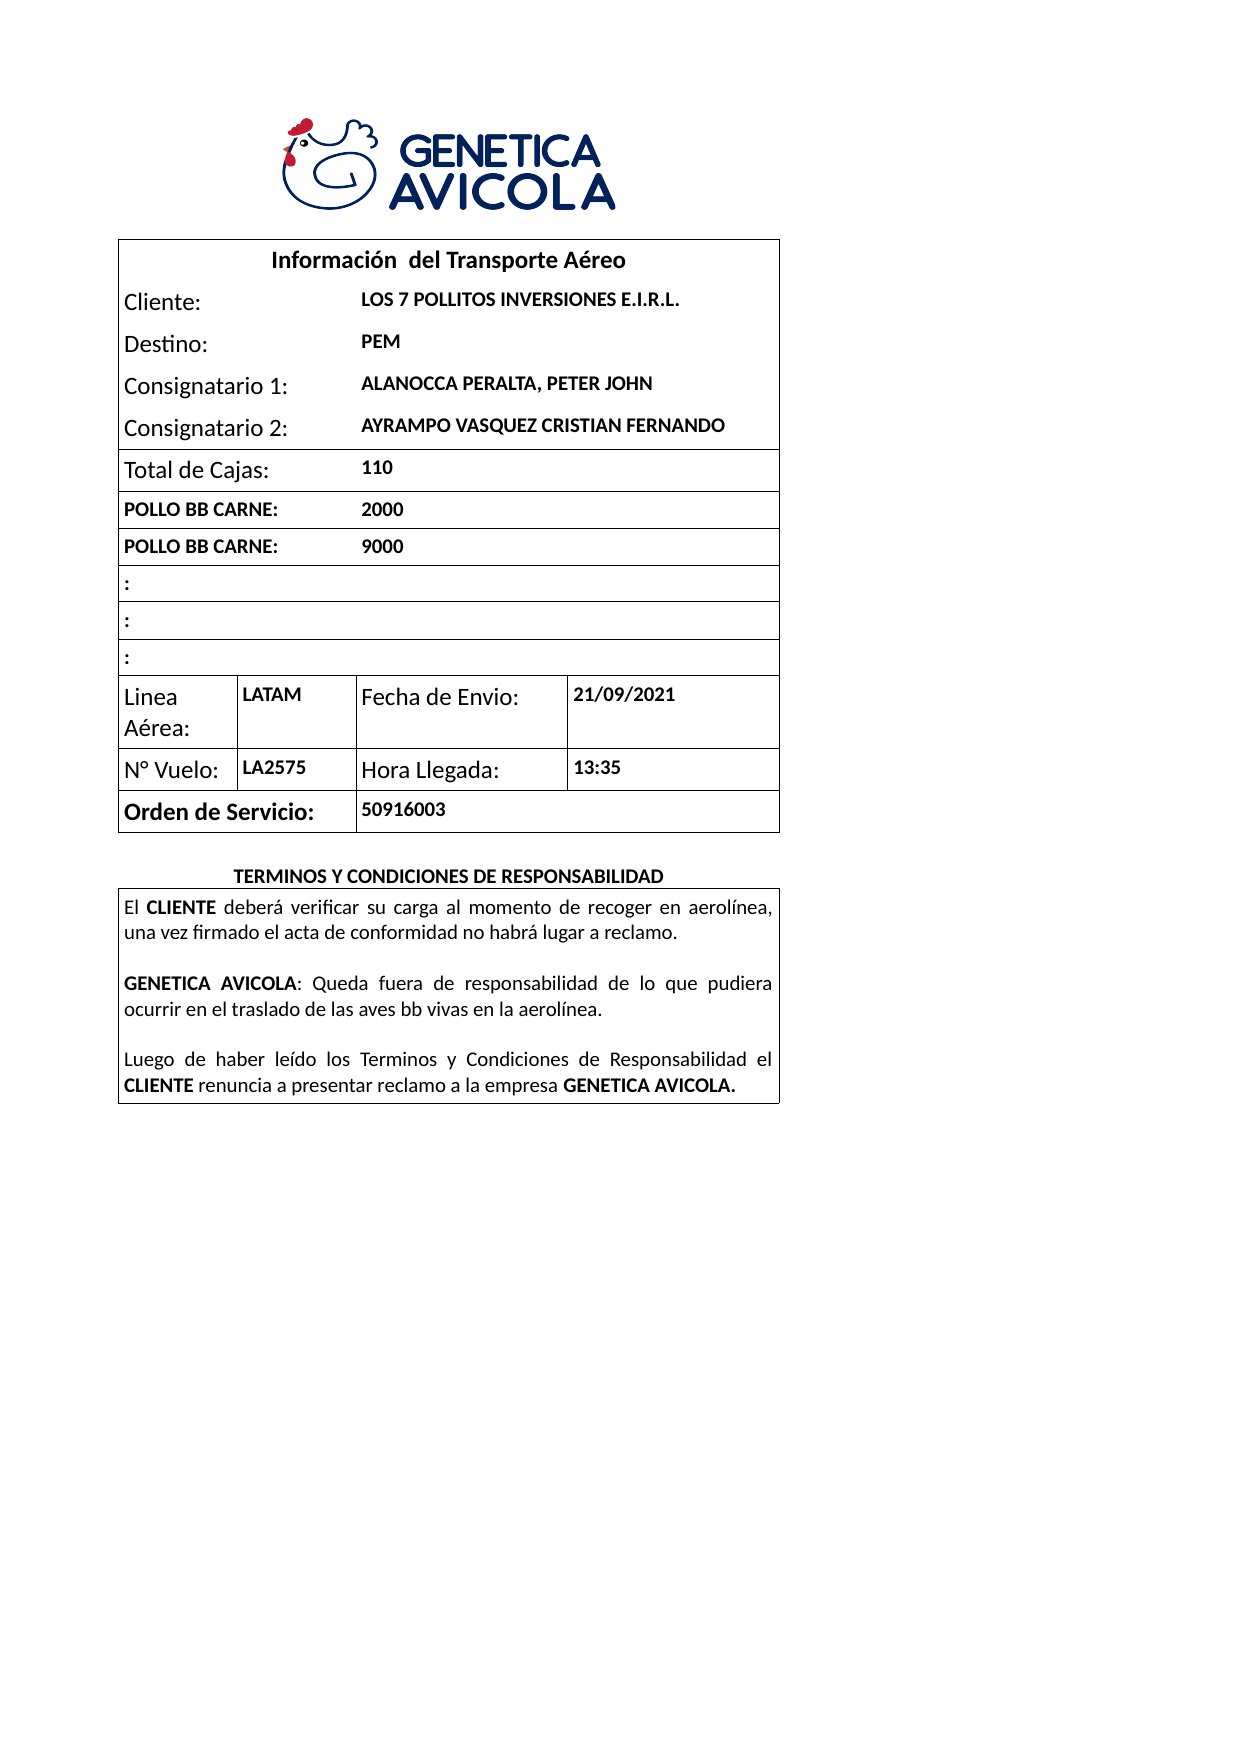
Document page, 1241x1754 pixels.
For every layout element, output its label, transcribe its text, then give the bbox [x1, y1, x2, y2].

picture [282, 118, 616, 210]
table_cell [356, 566, 779, 601]
table_cell 50916003 [357, 791, 779, 832]
table_cell [356, 602, 779, 638]
table_cell [356, 640, 779, 675]
table_cell : [119, 602, 356, 638]
table_cell El CLIENTE deberá verificar su carga al momento de recoger en aerolínea, una vez firmado el acta de conformidad no habrá lugar a reclamo. GENETICA AVICOLA: Queda fuera de responsabilidad de lo que pudiera ocurrir en el traslado de las aves bb vivas en la aerolínea. Luego de haber leído los Terminos y Condiciones de Responsabilidad el CLIENTE renuncia a presentar reclamo a la empresa GENETICA AVICOLA. [119, 889, 779, 1103]
table_cell POLLO BB CARNE: [119, 492, 356, 527]
table_cell : [119, 640, 356, 675]
table_cell 21/09/2021 [568, 676, 779, 748]
table_cell N° Vuelo: [119, 749, 237, 790]
table_cell Consignatario 2: [119, 406, 356, 448]
table_cell 9000 [356, 529, 779, 564]
table_cell 110 [356, 450, 779, 491]
table_cell 13:35 [568, 749, 779, 790]
table_cell TERMINOS Y CONDICIONES DE RESPONSABILIDAD [118, 833, 779, 888]
table_cell LOS 7 POLLITOS INVERSIONES E.I.R.L. [356, 281, 779, 322]
table_cell Consignatario 1: [119, 365, 356, 406]
table_cell Cliente: [119, 281, 356, 322]
table_cell : [119, 566, 356, 601]
table_cell AYRAMPO VASQUEZ CRISTIAN FERNANDO [356, 406, 779, 448]
table_header Información del Transporte Aéreo [119, 240, 779, 281]
table_cell Destino: [119, 323, 356, 364]
table_cell Total de Cajas: [119, 450, 356, 491]
table_cell Linea Aérea: [119, 676, 237, 748]
table_cell POLLO BB CARNE: [119, 529, 356, 564]
table_cell PEM [356, 323, 779, 364]
table_cell Hora Llegada: [357, 749, 567, 790]
table_cell 2000 [356, 492, 779, 527]
table_cell ALANOCCA PERALTA, PETER JOHN [356, 365, 779, 406]
table_cell LA2575 [238, 749, 356, 790]
table_cell Fecha de Envio: [357, 676, 567, 748]
table_cell LATAM [238, 676, 356, 748]
table_cell Orden de Servicio: [119, 791, 356, 832]
